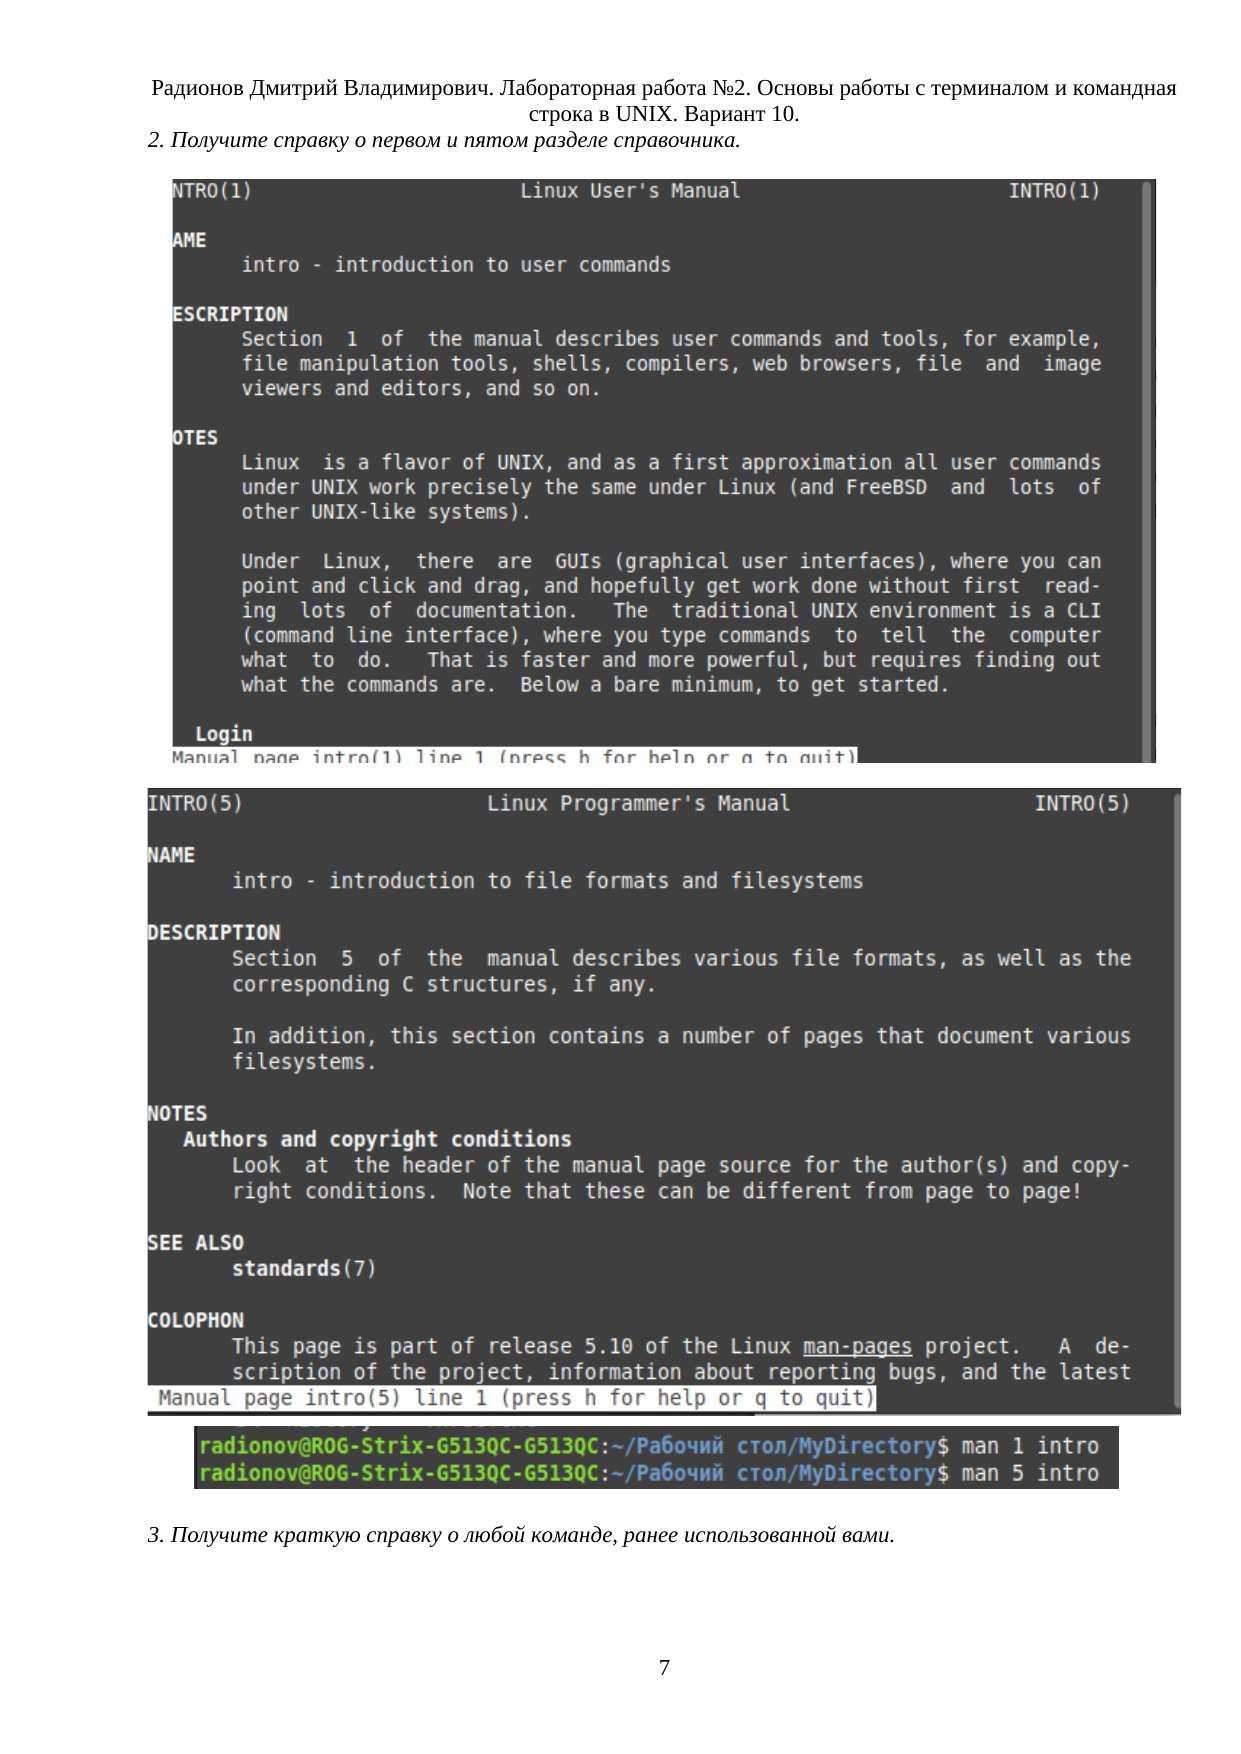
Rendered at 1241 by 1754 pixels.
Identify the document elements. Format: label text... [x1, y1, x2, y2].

picture [172, 179, 1157, 763]
picture [147, 788, 1182, 1416]
text 2. Получите справку о первом и пятом разделе справочника. [148, 127, 1181, 153]
text 3. Получите краткую справку о любой команде, ранее использованной вами. [148, 1521, 1181, 1547]
picture [194, 1426, 1119, 1489]
